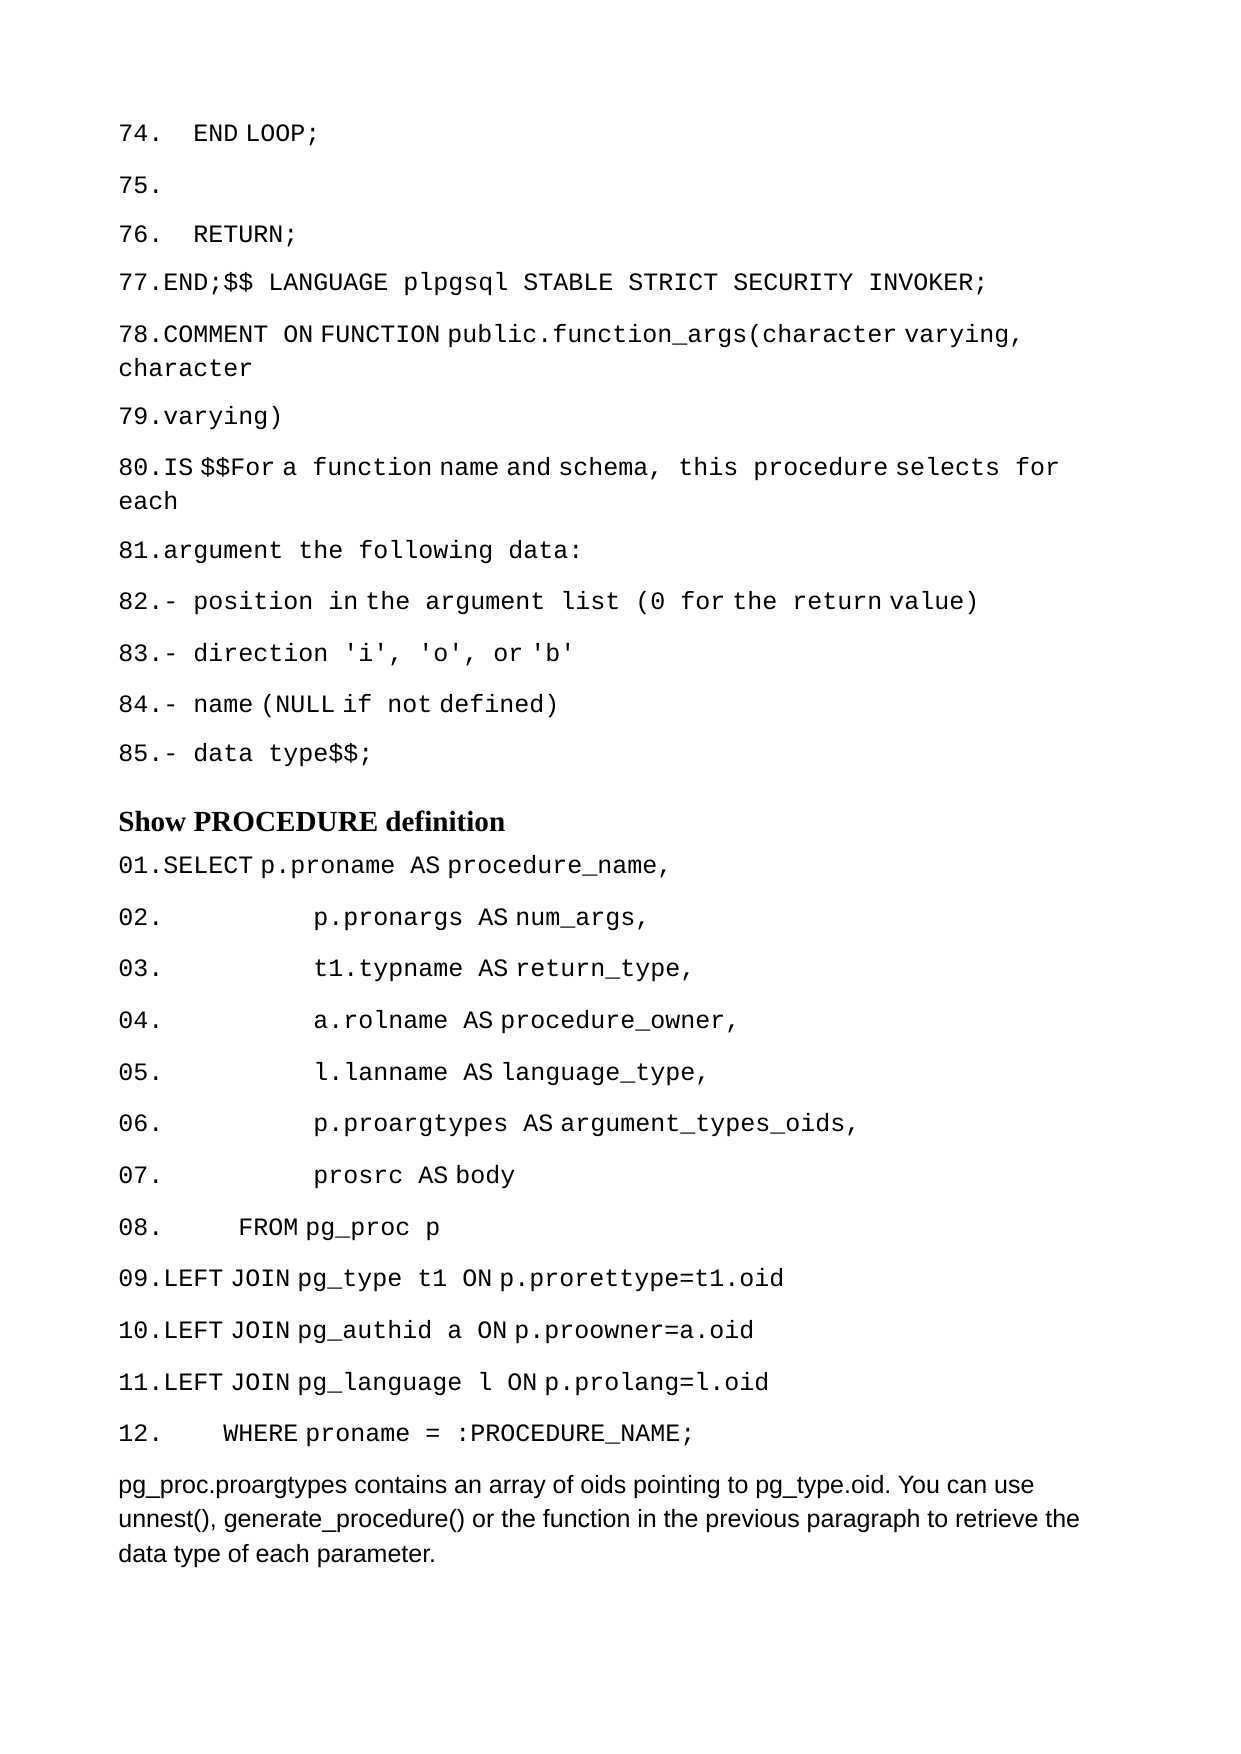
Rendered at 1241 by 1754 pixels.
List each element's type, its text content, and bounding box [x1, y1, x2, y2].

text 84.- name (NULL if not defined) [118, 689, 1122, 720]
text 11.LEFT JOIN pg_language l ON p.prolang=l.oid [118, 1367, 1122, 1398]
text 82.- position in the argument list (0 for the return value) [118, 586, 1122, 617]
text 75. [118, 170, 1122, 201]
text 74. END LOOP; [118, 118, 1122, 149]
text pg_proc.proargtypes contains an array of oids pointing to pg_type.oid. You can use unnest(), generate_procedure() or the function in the previous paragraph to retrieve the data type of each parameter. [118, 1470, 1122, 1568]
text 09.LEFT JOIN pg_type t1 ON p.prorettype=t1.oid [118, 1263, 1122, 1294]
text 02. p.pronargs AS num_args, [118, 902, 1122, 933]
text 07. prosrc AS body [118, 1160, 1122, 1191]
text 04. a.rolname AS procedure_owner, [118, 1005, 1122, 1036]
text 08. FROM pg_proc p [118, 1212, 1122, 1243]
text 03. t1.typname AS return_type, [118, 953, 1122, 984]
text 78.COMMENT ON FUNCTION public.function_args(character varying, character [118, 318, 1122, 383]
subtitle Show PROCEDURE definition [118, 804, 1122, 837]
text 05. l.lanname AS language_type, [118, 1057, 1122, 1088]
text 80.IS $$For a function name and schema, this procedure selects for each [118, 452, 1122, 517]
text 85.- data type$$; [118, 741, 1122, 769]
text 06. p.proargtypes AS argument_types_oids, [118, 1108, 1122, 1139]
text 10.LEFT JOIN pg_authid a ON p.proowner=a.oid [118, 1315, 1122, 1346]
text 83.- direction 'i', 'o', or 'b' [118, 637, 1122, 668]
text 81.argument the following data: [118, 537, 1122, 566]
text 12. WHERE proname = :PROCEDURE_NAME; [118, 1418, 1122, 1449]
text 77.END;$$ LANGUAGE plpgsql STABLE STRICT SECURITY INVOKER; [118, 270, 1122, 298]
text 79.varying) [118, 404, 1122, 432]
text 01.SELECT p.proname AS procedure_name, [118, 850, 1122, 881]
text 76. RETURN; [118, 221, 1122, 250]
